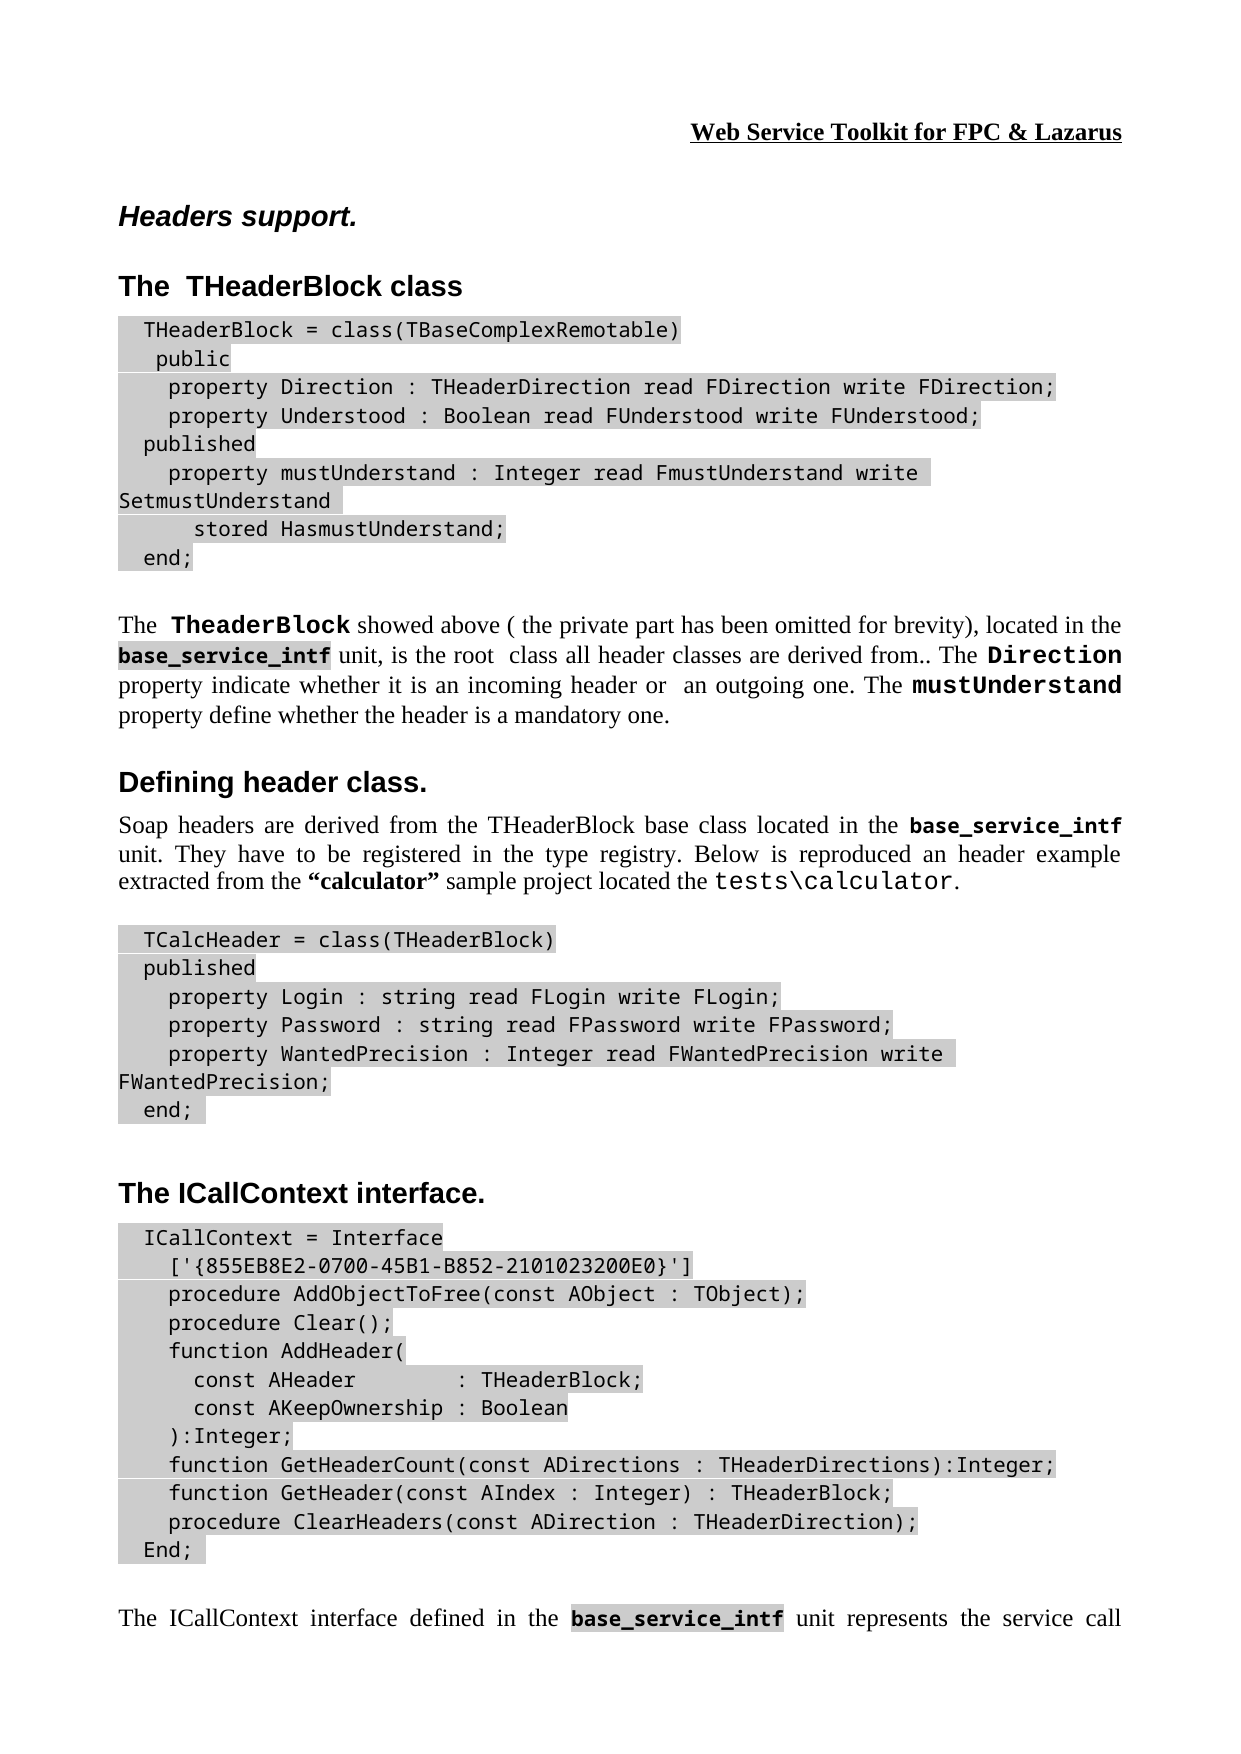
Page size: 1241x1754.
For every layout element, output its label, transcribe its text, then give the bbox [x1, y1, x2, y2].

text published [118, 429, 1122, 458]
text end; [118, 1096, 1122, 1124]
text Soap headers are derived from the THeaderBlock base class located in the base_service_intf unit. They have to be registered in the type registry. Below is reproduced an header example extracted from the “calculator” sample project located the tests\calculator. [118, 811, 1122, 897]
text procedure AddObjectToFree(const AObject : TObject); [118, 1279, 1122, 1308]
text The ICallContext interface defined in the base_service_intf unit represents the service call [118, 1604, 1122, 1632]
text end; [118, 543, 1122, 571]
subtitle The ICallContext interface. [118, 1177, 1122, 1210]
text property Login : string read FLogin write FLogin; [118, 982, 1122, 1010]
text property Understood : Boolean read FUnderstood write FUnderstood; [118, 401, 1122, 429]
text ['{855EB8E2-0700-45B1-B852-2101023200E0}'] [118, 1251, 1122, 1279]
text procedure Clear(); [118, 1308, 1122, 1336]
text stored HasmustUnderstand; [118, 514, 1122, 543]
text procedure ClearHeaders(const ADirection : THeaderDirection); [118, 1507, 1122, 1535]
text ):Integer; [118, 1422, 1122, 1450]
subtitle Defining header class. [118, 766, 1122, 799]
text End; [118, 1535, 1122, 1564]
text function GetHeader(const AIndex : Integer) : THeaderBlock; [118, 1478, 1122, 1507]
text property Password : string read FPassword write FPassword; [118, 1010, 1122, 1039]
text ICallContext = Interface [118, 1223, 1122, 1251]
text function GetHeaderCount(const ADirections : THeaderDirections):Integer; [118, 1450, 1122, 1478]
text TCalcHeader = class(THeaderBlock) [118, 925, 1122, 953]
text published [118, 953, 1122, 982]
subtitle The THeaderBlock class [118, 270, 1122, 303]
text property mustUnderstand : Integer read FmustUnderstand write SetmustUnderstand [118, 458, 1122, 514]
text function AddHeader( [118, 1336, 1122, 1365]
text THeaderBlock = class(TBaseComplexRemotable) [118, 316, 1122, 344]
subtitle Headers support. [118, 200, 1122, 233]
text The TheaderBlock showed above ( the private part has been omitted for brevity), located in the base_service_intf unit, is the root class all header classes are derived from.. The Direction property indicate whether it is an incoming header or an outgoing one. The mustUnderstand property define whether the header is a mandatory one. [118, 612, 1122, 729]
text const AHeader : THeaderBlock; [118, 1365, 1122, 1393]
text property Direction : THeaderDirection read FDirection write FDirection; [118, 372, 1122, 401]
text property WantedPrecision : Integer read FWantedPrecision write FWantedPrecision; [118, 1039, 1122, 1096]
text public [118, 344, 1122, 372]
text const AKeepOwnership : Boolean [118, 1393, 1122, 1422]
